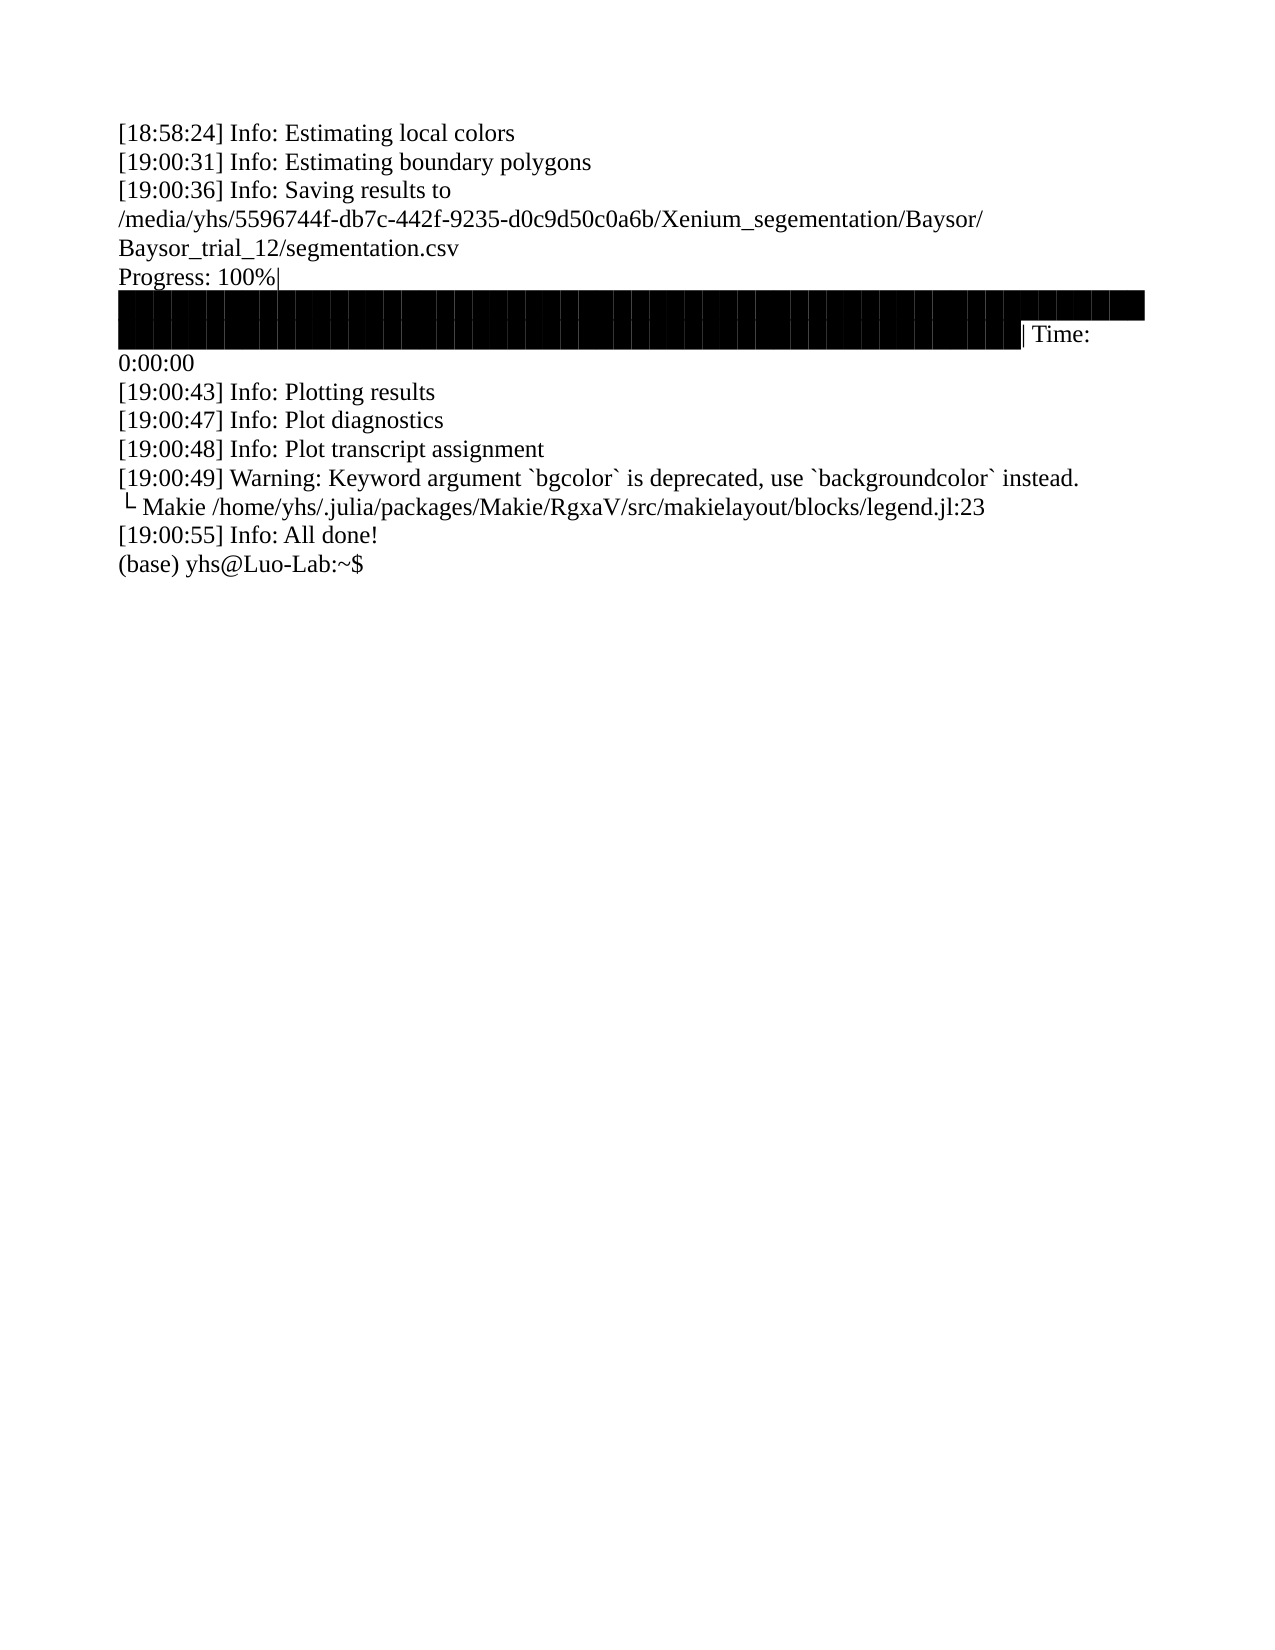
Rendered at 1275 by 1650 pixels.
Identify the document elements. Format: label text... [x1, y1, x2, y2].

text [19:00:31] Info: Estimating boundary polygons [118, 147, 1157, 176]
text [19:00:55] Info: All done! [118, 521, 1157, 549]
text [19:00:49] Warning: Keyword argument `bgcolor` is deprecated, use `backgroundcolor` instead. [118, 463, 1157, 492]
text [19:00:48] Info: Plot transcript assignment [118, 434, 1157, 463]
text [19:00:36] Info: Saving results to /media/yhs/5596744f-db7c-442f-9235-d0c9d50c0a6b/Xenium_segementation/Baysor/Baysor_trial_12/segmentation.csv [118, 176, 1157, 262]
text [19:00:47] Info: Plot diagnostics [118, 406, 1157, 434]
text [19:00:43] Info: Plotting results [118, 377, 1157, 406]
text (base) yhs@Luo-Lab:~$ [118, 549, 1157, 578]
text Progress: 100%|█████████████████████████████████████████████████████████████████████████████████████████████████████████████| Time: 0:00:00 [118, 262, 1157, 377]
text [18:58:24] Info: Estimating local colors [118, 118, 1157, 147]
text └ Makie /home/yhs/.julia/packages/Makie/RgxaV/src/makielayout/blocks/legend.jl:23 [118, 492, 1157, 521]
